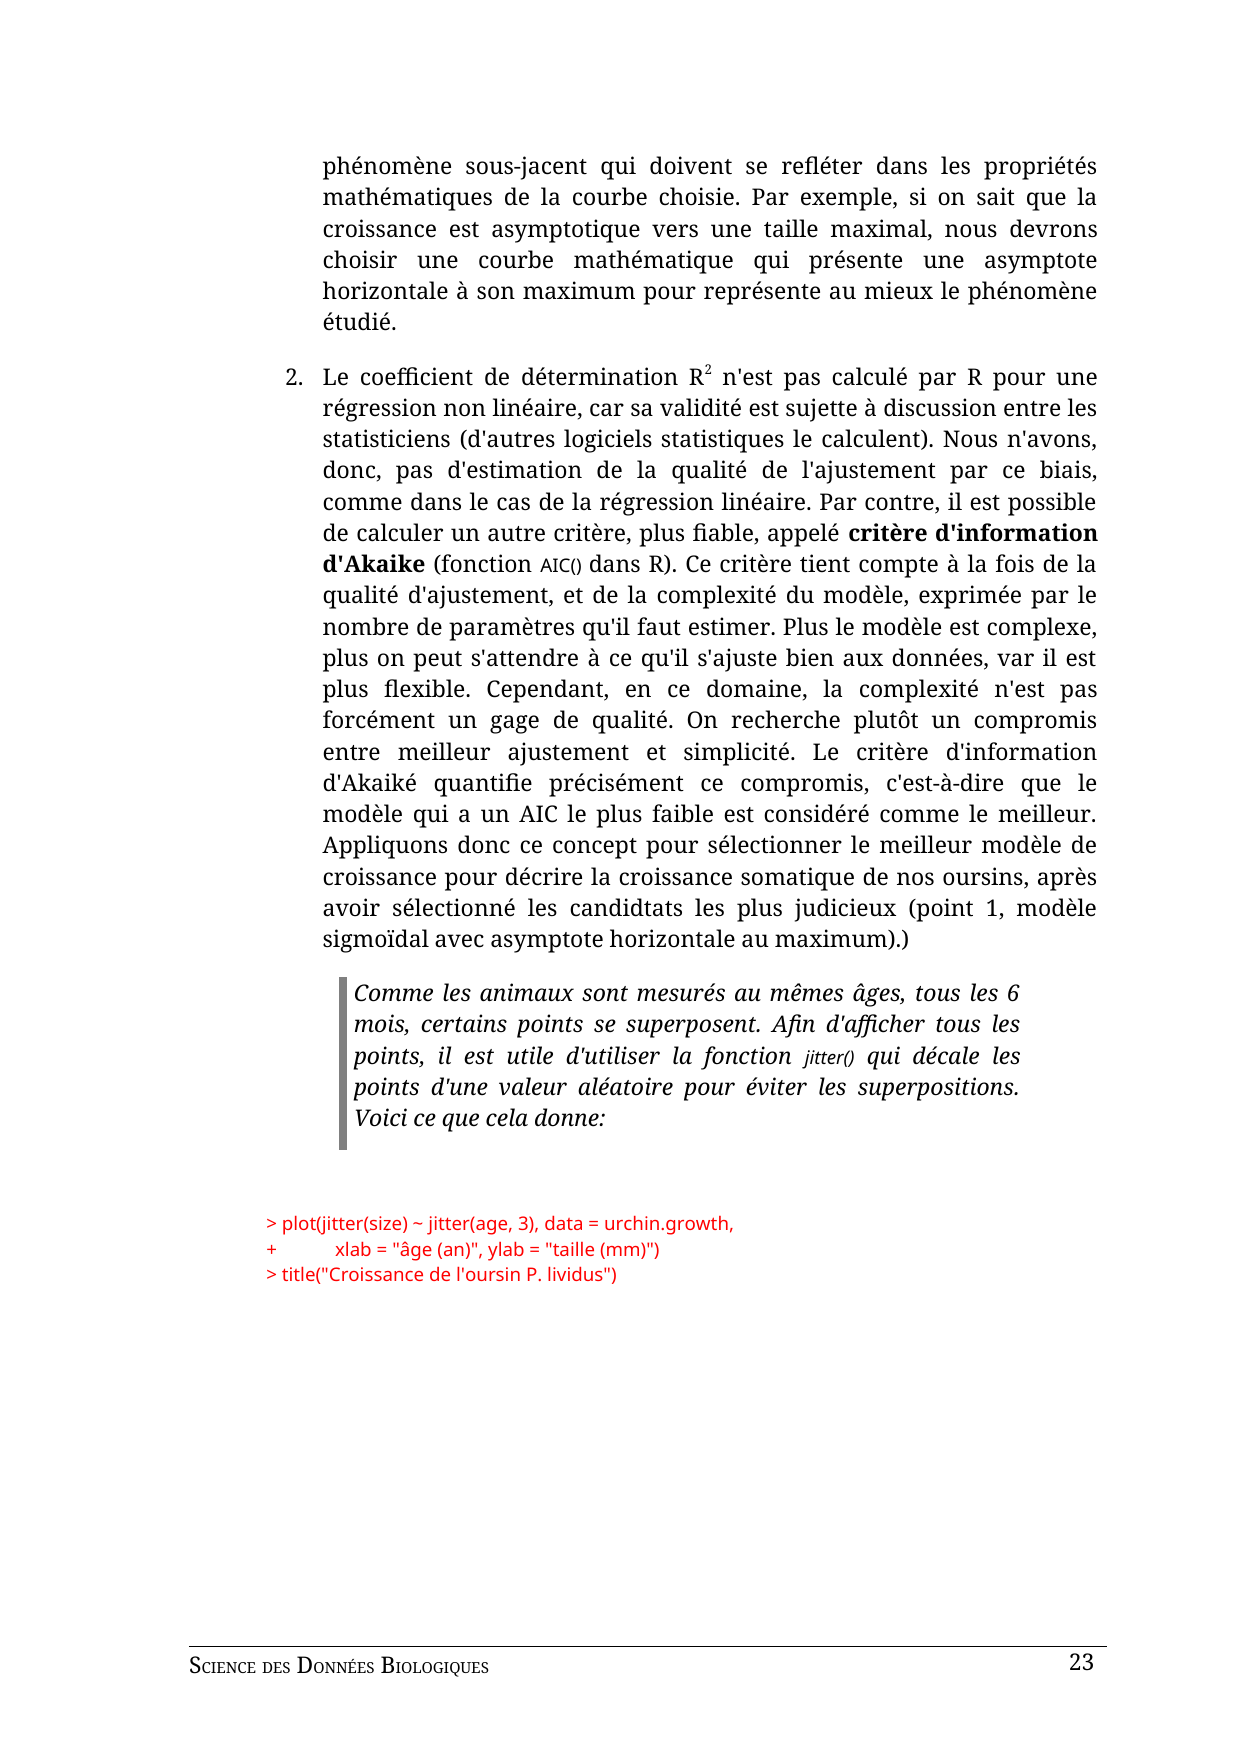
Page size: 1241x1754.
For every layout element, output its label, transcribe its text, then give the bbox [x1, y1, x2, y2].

text Comme les animaux sont mesurés au mêmes âges, tous les 6 mois, certains points se superposent. Afin d'afficher tous les points, il est utile d'utiliser la fonction jitter() qui décale les points d'une valeur aléatoire pour éviter les superpositions. Voici ce que cela donne: [347, 977, 1023, 1139]
list phénomène sous-jacent qui doivent se refléter dans les propriétés mathématiques de la courbe choisie. Par exemple, si on sait que la croissance est asymptotique vers une taille maximal, nous devrons choisir une courbe mathématique qui présente une asymptote horizontale à son maximum pour représente au mieux le phénomène étudié. [285, 150, 1098, 337]
list Le coefficient de détermination R2 n'est pas calculé par R pour une régression non linéaire, car sa validité est sujette à discussion entre les statisticiens (d'autres logiciels statistiques le calculent). Nous n'avons, donc, pas d'estimation de la qualité de l'ajustement par ce biais, comme dans le cas de la régression linéaire. Par contre, il est possible de calculer un autre critère, plus fiable, appelé critère d'information d'Akaike (fonction AIC() dans R). Ce critère tient compte à la fois de la qualité d'ajustement, et de la complexité du modèle, exprimée par le nombre de paramètres qu'il faut estimer. Plus le modèle est complexe, plus on peut s'attendre à ce qu'il s'ajuste bien aux données, var il est plus flexible. Cependant, en ce domaine, la complexité n'est pas forcément un gage de qualité. On recherche plutôt un compromis entre meilleur ajustement et simplicité. Le critère d'information d'Akaiké quantifie précisément ce compromis, c'est-à-dire que le modèle qui a un AIC le plus faible est considéré comme le meilleur. Appliquons donc ce concept pour sélectionner le meilleur modèle de croissance pour décrire la croissance somatique de nos oursins, après avoir sélectionné les candidtats les plus judicieux (point 1, modèle sigmoïdal avec asymptote horizontale au maximum).) [285, 360, 1098, 954]
text > plot(jitter(size) ~ jitter(age, 3), data = urchin.growth, + xlab = "âge (an)", ylab = "taille (mm)") > title("Croissance de l'oursin P. lividus") [266, 1210, 1098, 1287]
